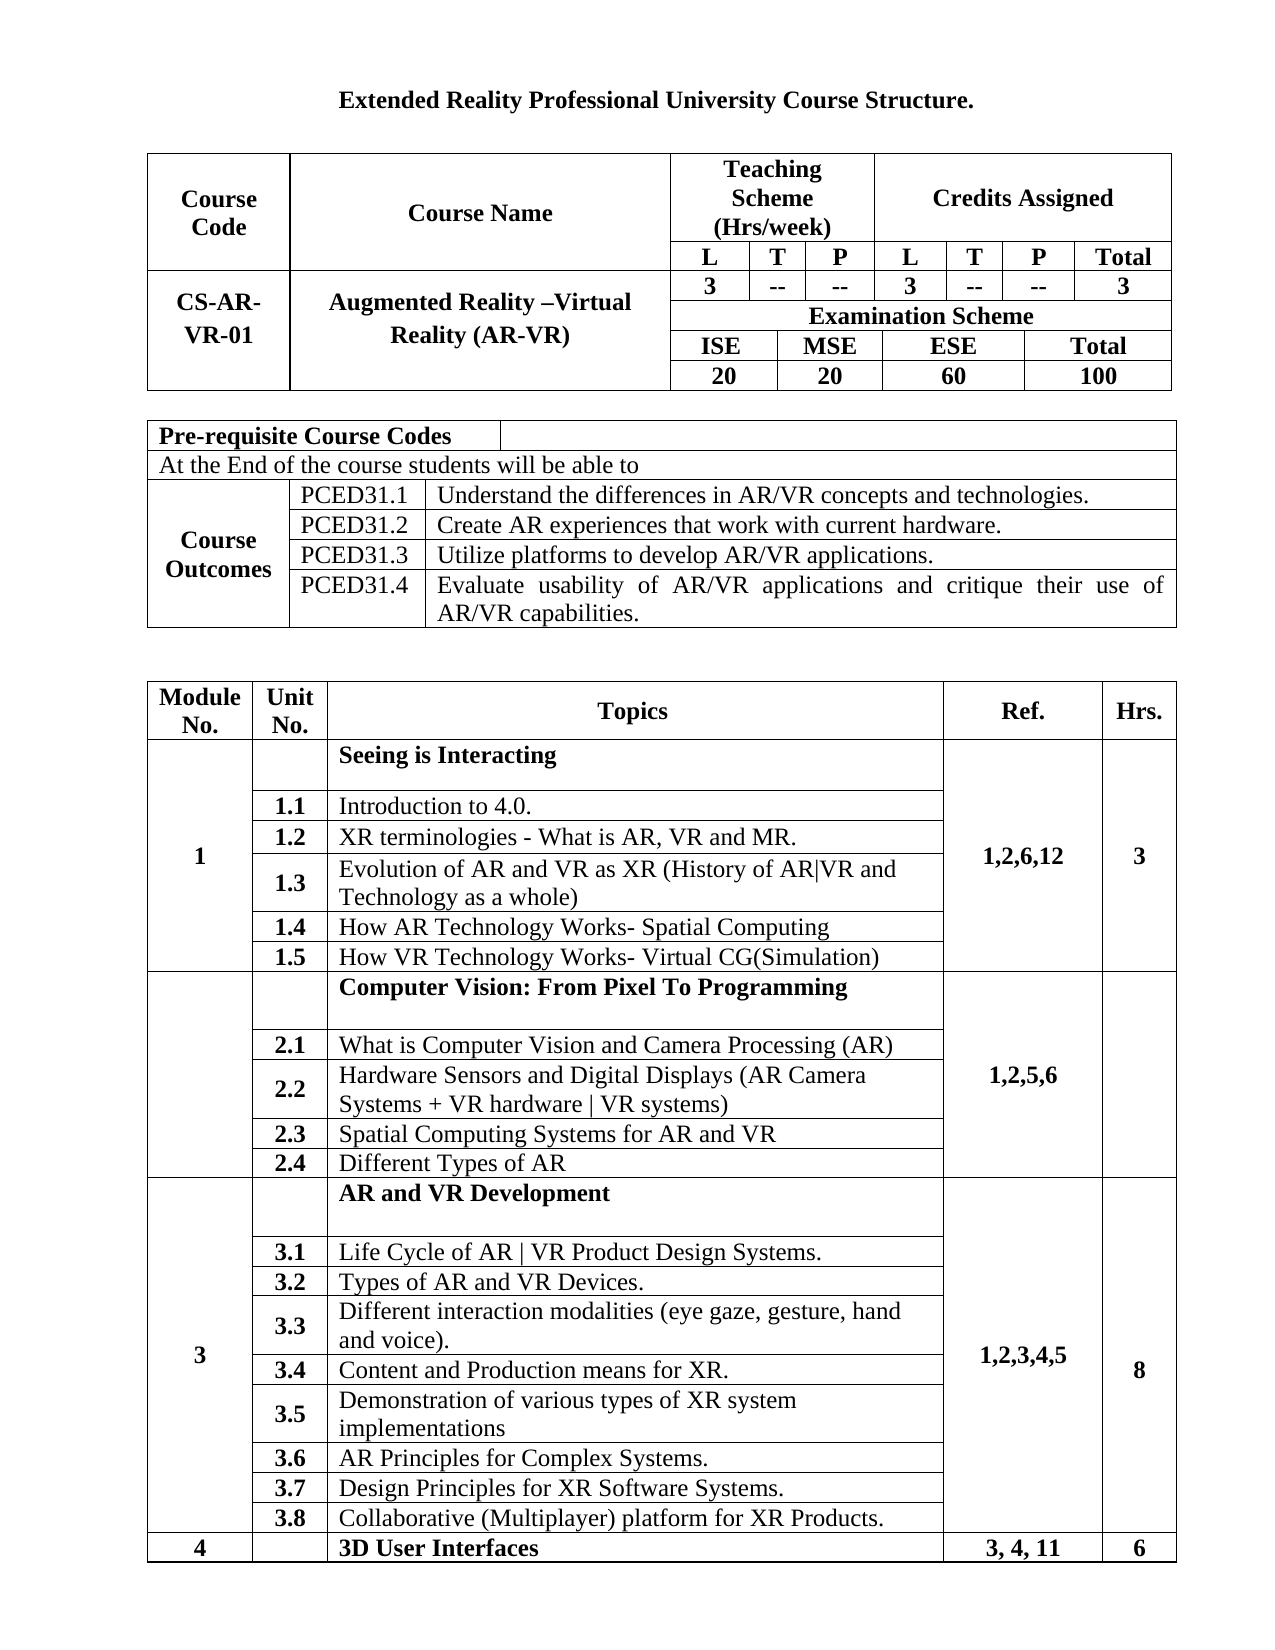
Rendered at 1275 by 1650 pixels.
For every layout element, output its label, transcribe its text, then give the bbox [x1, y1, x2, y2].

table_cell -- [1003, 271, 1074, 300]
table_cell Different interaction modalities (eye gaze, gesture, hand and voice). [328, 1296, 943, 1354]
table_cell 3.1 [253, 1237, 327, 1266]
table_cell -- [947, 271, 1002, 300]
table_cell P [806, 242, 874, 270]
table_cell 1,2,6,12 [944, 740, 1102, 971]
table_cell 1.5 [253, 942, 327, 971]
table_cell Create AR experiences that work with current hardware. [426, 510, 1176, 539]
table_cell -- [806, 271, 874, 300]
table_header Hrs. [1103, 682, 1176, 739]
table_cell What is Computer Vision and Camera Processing (AR) [328, 1030, 943, 1059]
table_cell ISE [671, 331, 777, 360]
table_cell Demonstration of various types of XR system implementations [328, 1385, 943, 1442]
table_cell T [750, 242, 805, 270]
table_cell 1.3 [253, 854, 327, 911]
table_cell [148, 972, 252, 1177]
table_cell L [671, 242, 749, 270]
table_cell 3.3 [253, 1296, 327, 1354]
table_cell CS-AR-VR-01 [148, 271, 289, 389]
table_cell ESE [883, 331, 1024, 360]
table_cell 20 [778, 361, 882, 389]
table_cell [1103, 972, 1176, 1177]
table_cell 1 [148, 740, 252, 971]
table_cell Collaborative (Multiplayer) platform for XR Products. [328, 1503, 943, 1532]
table_cell 6 [1103, 1533, 1176, 1561]
table_cell Spatial Computing Systems for AR and VR [328, 1119, 943, 1147]
table_cell XR terminologies - What is AR, VR and MR. [328, 821, 943, 853]
table_cell T [947, 242, 1002, 270]
table_cell 2.2 [253, 1060, 327, 1118]
table_cell L [875, 242, 946, 270]
table_cell MSE [778, 331, 882, 360]
table_cell Life Cycle of AR | VR Product Design Systems. [328, 1237, 943, 1266]
table_cell 3.7 [253, 1473, 327, 1502]
table_cell 3 [1075, 271, 1171, 300]
table_cell 3D User Interfaces [328, 1533, 943, 1561]
table_cell 1.4 [253, 912, 327, 941]
table_cell 3 [671, 271, 749, 300]
table_cell 3.4 [253, 1355, 327, 1384]
table_header Credits Assigned [875, 154, 1171, 241]
table_header Pre-requisite Course Codes [148, 421, 500, 449]
table_cell 3.5 [253, 1385, 327, 1442]
table_cell Content and Production means for XR. [328, 1355, 943, 1384]
table_cell 3.2 [253, 1267, 327, 1295]
table_cell Types of AR and VR Devices. [328, 1267, 943, 1295]
table_cell [253, 1533, 327, 1561]
table_cell Examination Scheme [671, 301, 1171, 330]
table_cell PCED31.2 [290, 510, 425, 539]
table_cell Evaluate usability of AR/VR applications and critique their use of AR/VR capabilities. [426, 570, 1176, 627]
table_cell Augmented Reality –Virtual Reality (AR-VR) [291, 271, 670, 389]
table_header Course Code [148, 154, 289, 270]
table_cell [253, 740, 327, 790]
table_cell 4 [148, 1533, 252, 1561]
table_cell Understand the differences in AR/VR concepts and technologies. [426, 480, 1176, 509]
table_cell PCED31.4 [290, 570, 425, 627]
table_cell Total [1025, 331, 1171, 360]
table_cell 1.1 [253, 791, 327, 820]
table_header Ref. [944, 682, 1102, 739]
table_header Unit No. [253, 682, 327, 739]
table_cell Different Types of AR [328, 1149, 943, 1177]
table_cell Hardware Sensors and Digital Displays (AR Camera Systems + VR hardware | VR systems) [328, 1060, 943, 1118]
table_cell Evolution of AR and VR as XR (History of AR|VR and Technology as a whole) [328, 854, 943, 911]
table_cell 3 [148, 1178, 252, 1532]
table_cell PCED31.3 [290, 540, 425, 569]
table_cell 3 [875, 271, 946, 300]
table_cell 3.6 [253, 1443, 327, 1472]
table_cell How VR Technology Works- Virtual CG(Simulation) [328, 942, 943, 971]
table_cell P [1003, 242, 1074, 270]
table_cell 3 [1103, 740, 1176, 971]
table_cell Total [1075, 242, 1171, 270]
table_cell 20 [671, 361, 777, 389]
table_cell Course Outcomes [148, 480, 289, 627]
table_cell 2.1 [253, 1030, 327, 1059]
table_cell Introduction to 4.0. [328, 791, 943, 820]
table_cell 2.3 [253, 1119, 327, 1147]
table_cell How AR Technology Works- Spatial Computing [328, 912, 943, 941]
table_header Teaching Scheme (Hrs/week) [671, 154, 874, 241]
table_header Module No. [148, 682, 252, 739]
table_cell 1,2,3,4,5 [944, 1178, 1102, 1532]
table_cell 1.2 [253, 821, 327, 853]
table_cell 3.8 [253, 1503, 327, 1532]
table_header [501, 421, 1176, 449]
table_cell 2.4 [253, 1149, 327, 1177]
table_cell 8 [1103, 1178, 1176, 1532]
table_cell AR and VR Development [328, 1178, 943, 1236]
table_cell [253, 1178, 327, 1236]
table_cell Utilize platforms to develop AR/VR applications. [426, 540, 1176, 569]
table_cell Computer Vision: From Pixel To Programming [328, 972, 943, 1029]
table_cell 60 [883, 361, 1024, 389]
table_header Topics [328, 682, 943, 739]
table_cell PCED31.1 [290, 480, 425, 509]
table_cell -- [750, 271, 805, 300]
table_cell 3, 4, 11 [944, 1533, 1102, 1561]
table_cell Seeing is Interacting [328, 740, 943, 790]
table_cell Design Principles for XR Software Systems. [328, 1473, 943, 1502]
table_cell AR Principles for Complex Systems. [328, 1443, 943, 1472]
table_header Course Name [291, 154, 670, 270]
table_cell [253, 972, 327, 1029]
table_cell At the End of the course students will be able to [148, 451, 1176, 479]
table_cell 100 [1025, 361, 1171, 389]
table_cell 1,2,5,6 [944, 972, 1102, 1177]
